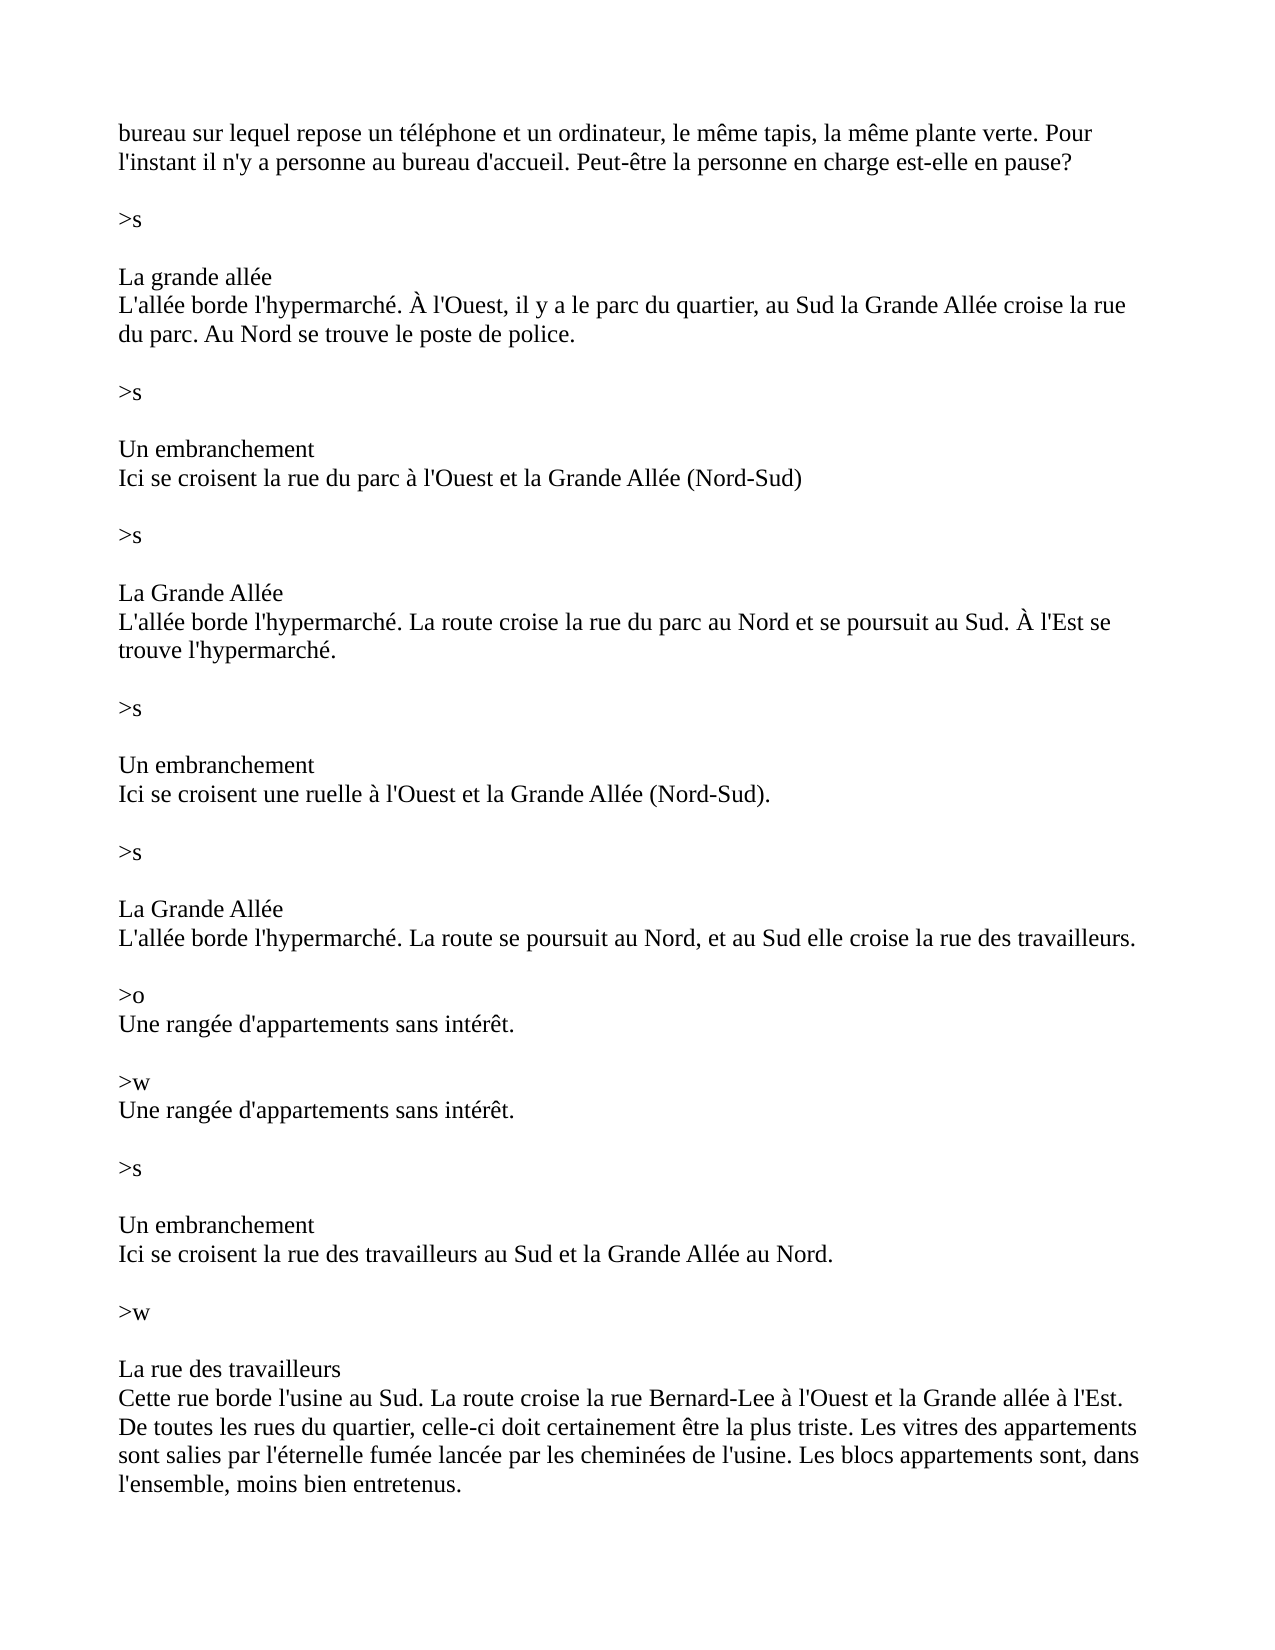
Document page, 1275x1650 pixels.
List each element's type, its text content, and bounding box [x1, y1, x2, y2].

text >w [118, 1297, 1157, 1326]
text Un embranchement [118, 751, 1157, 779]
text Une rangée d'appartements sans intérêt. [118, 1096, 1157, 1124]
text >s [118, 377, 1157, 406]
text La Grande Allée [118, 578, 1157, 607]
text Ici se croisent la rue des travailleurs au Sud et la Grande Allée au Nord. [118, 1239, 1157, 1268]
text Une rangée d'appartements sans intérêt. [118, 1009, 1157, 1038]
text Un embranchement [118, 434, 1157, 463]
text >o [118, 981, 1157, 1009]
text Ici se croisent une ruelle à l'Ouest et la Grande Allée (Nord-Sud). [118, 779, 1157, 808]
text >w [118, 1067, 1157, 1096]
text bureau sur lequel repose un téléphone et un ordinateur, le même tapis, la même plante verte. Pour l'instant il n'y a personne au bureau d'accueil. Peut-être la personne en charge est-elle en pause? [118, 118, 1157, 176]
text >s [118, 1153, 1157, 1182]
text >s [118, 837, 1157, 866]
text L'allée borde l'hypermarché. La route croise la rue du parc au Nord et se poursuit au Sud. À l'Est se trouve l'hypermarché. [118, 607, 1157, 664]
text La Grande Allée [118, 894, 1157, 923]
text >s [118, 693, 1157, 722]
text L'allée borde l'hypermarché. À l'Ouest, il y a le parc du quartier, au Sud la Grande Allée croise la rue du parc. Au Nord se trouve le poste de police. [118, 291, 1157, 348]
text La rue des travailleurs [118, 1354, 1157, 1383]
text Un embranchement [118, 1211, 1157, 1239]
text Ici se croisent la rue du parc à l'Ouest et la Grande Allée (Nord-Sud) [118, 463, 1157, 492]
text Cette rue borde l'usine au Sud. La route croise la rue Bernard-Lee à l'Ouest et la Grande allée à l'Est. De toutes les rues du quartier, celle-ci doit certainement être la plus triste. Les vitres des appartements sont salies par l'éternelle fumée lancée par les cheminées de l'usine. Les blocs appartements sont, dans l'ensemble, moins bien entretenus. [118, 1383, 1157, 1498]
text >s [118, 521, 1157, 549]
text >s [118, 204, 1157, 233]
text La grande allée [118, 262, 1157, 291]
text L'allée borde l'hypermarché. La route se poursuit au Nord, et au Sud elle croise la rue des travailleurs. [118, 923, 1157, 952]
